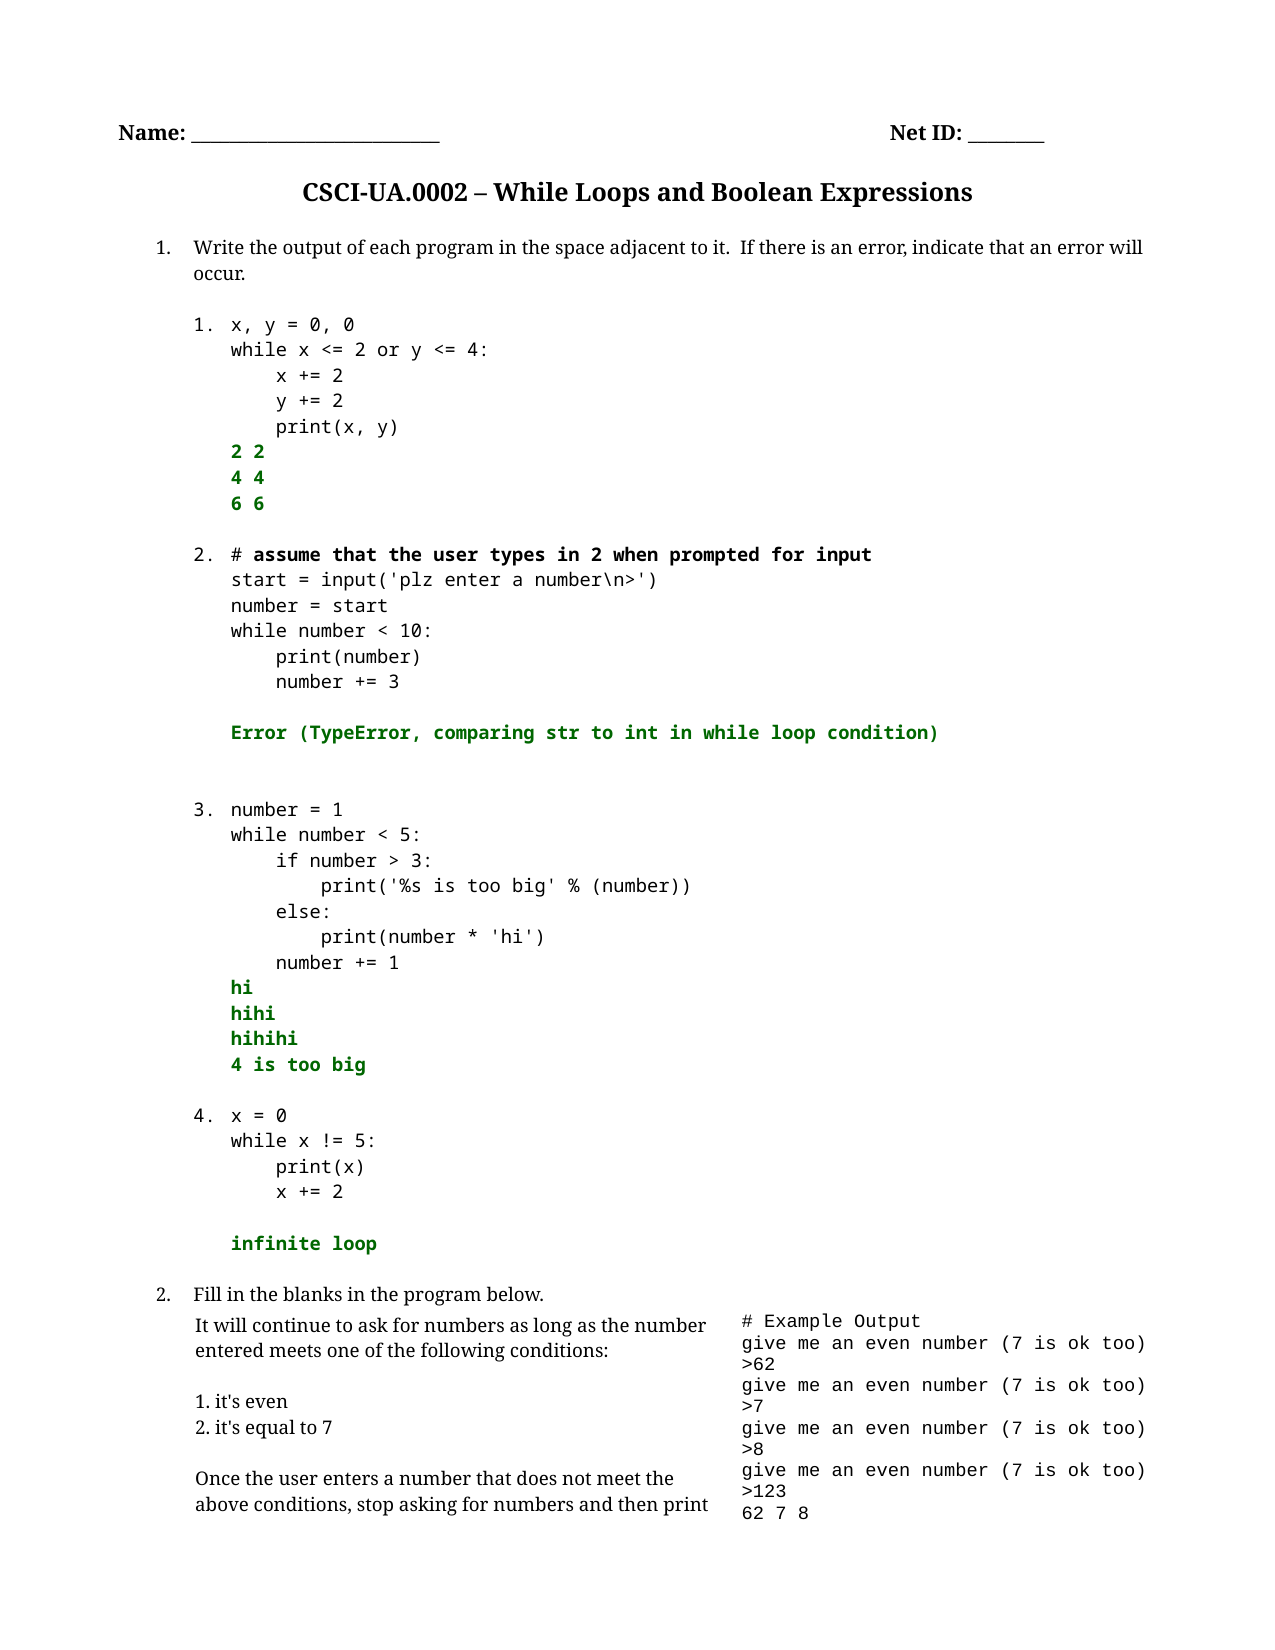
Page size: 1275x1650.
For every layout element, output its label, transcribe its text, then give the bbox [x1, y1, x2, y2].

list while x <= 2 or y <= 4: [193, 337, 1157, 362]
list x += 2 [193, 362, 1157, 388]
list x = 0 [193, 1102, 1157, 1128]
table_header # Example Output give me an even number (7 is ok too) >62 give me an even number (7 is ok too) >7 give me an even number (7 is ok too) >8 give me an even number (7 is ok too) >123 62 7 8 [736, 1306, 1157, 1530]
list 6 6 [193, 490, 1157, 541]
list while number < 5: [193, 822, 1157, 847]
list Fill in the blanks in the program below. [156, 1281, 1157, 1306]
table_header It will continue to ask for numbers as long as the number entered meets one of the following conditions: 1. it's even 2. it's equal to 7 Once the user enters a number that does not meet the above conditions, stop asking for numbers and then print [189, 1306, 736, 1530]
list while x != 5: [193, 1128, 1157, 1153]
list Write the output of each program in the space adjacent to it. If there is an error, indicate that an error will occur. [156, 234, 1157, 286]
list if number > 3: [193, 847, 1157, 873]
list while number < 10: [193, 617, 1157, 643]
list 4 is too big [193, 1051, 1157, 1077]
list hihihi [193, 1026, 1157, 1051]
list print(x) [193, 1153, 1157, 1179]
list print('%s is too big' % (number)) [193, 873, 1157, 898]
list x, y = 0, 0 [193, 311, 1157, 337]
list hihi [193, 1000, 1157, 1026]
text Name: __________________________ Net ID: ________ [118, 118, 1157, 175]
list number += 1 hi [193, 949, 1157, 1000]
text CSCI-UA.0002 – While Loops and Boolean Expressions [118, 175, 1157, 209]
list y += 2 print(x, y) 2 2 [193, 388, 1157, 464]
list 4 4 [193, 464, 1157, 490]
list print(number * 'hi') [193, 924, 1157, 949]
list x += 2 infinite loop [193, 1179, 1157, 1281]
list else: [193, 898, 1157, 924]
list # assume that the user types in 2 when prompted for input start = input('plz enter a number\n>') [193, 541, 1157, 592]
list number = 1 [193, 796, 1157, 822]
list number = start [193, 592, 1157, 617]
list number += 3 Error (TypeError, comparing str to int in while loop condition) [193, 668, 1157, 796]
list print(number) [193, 643, 1157, 668]
